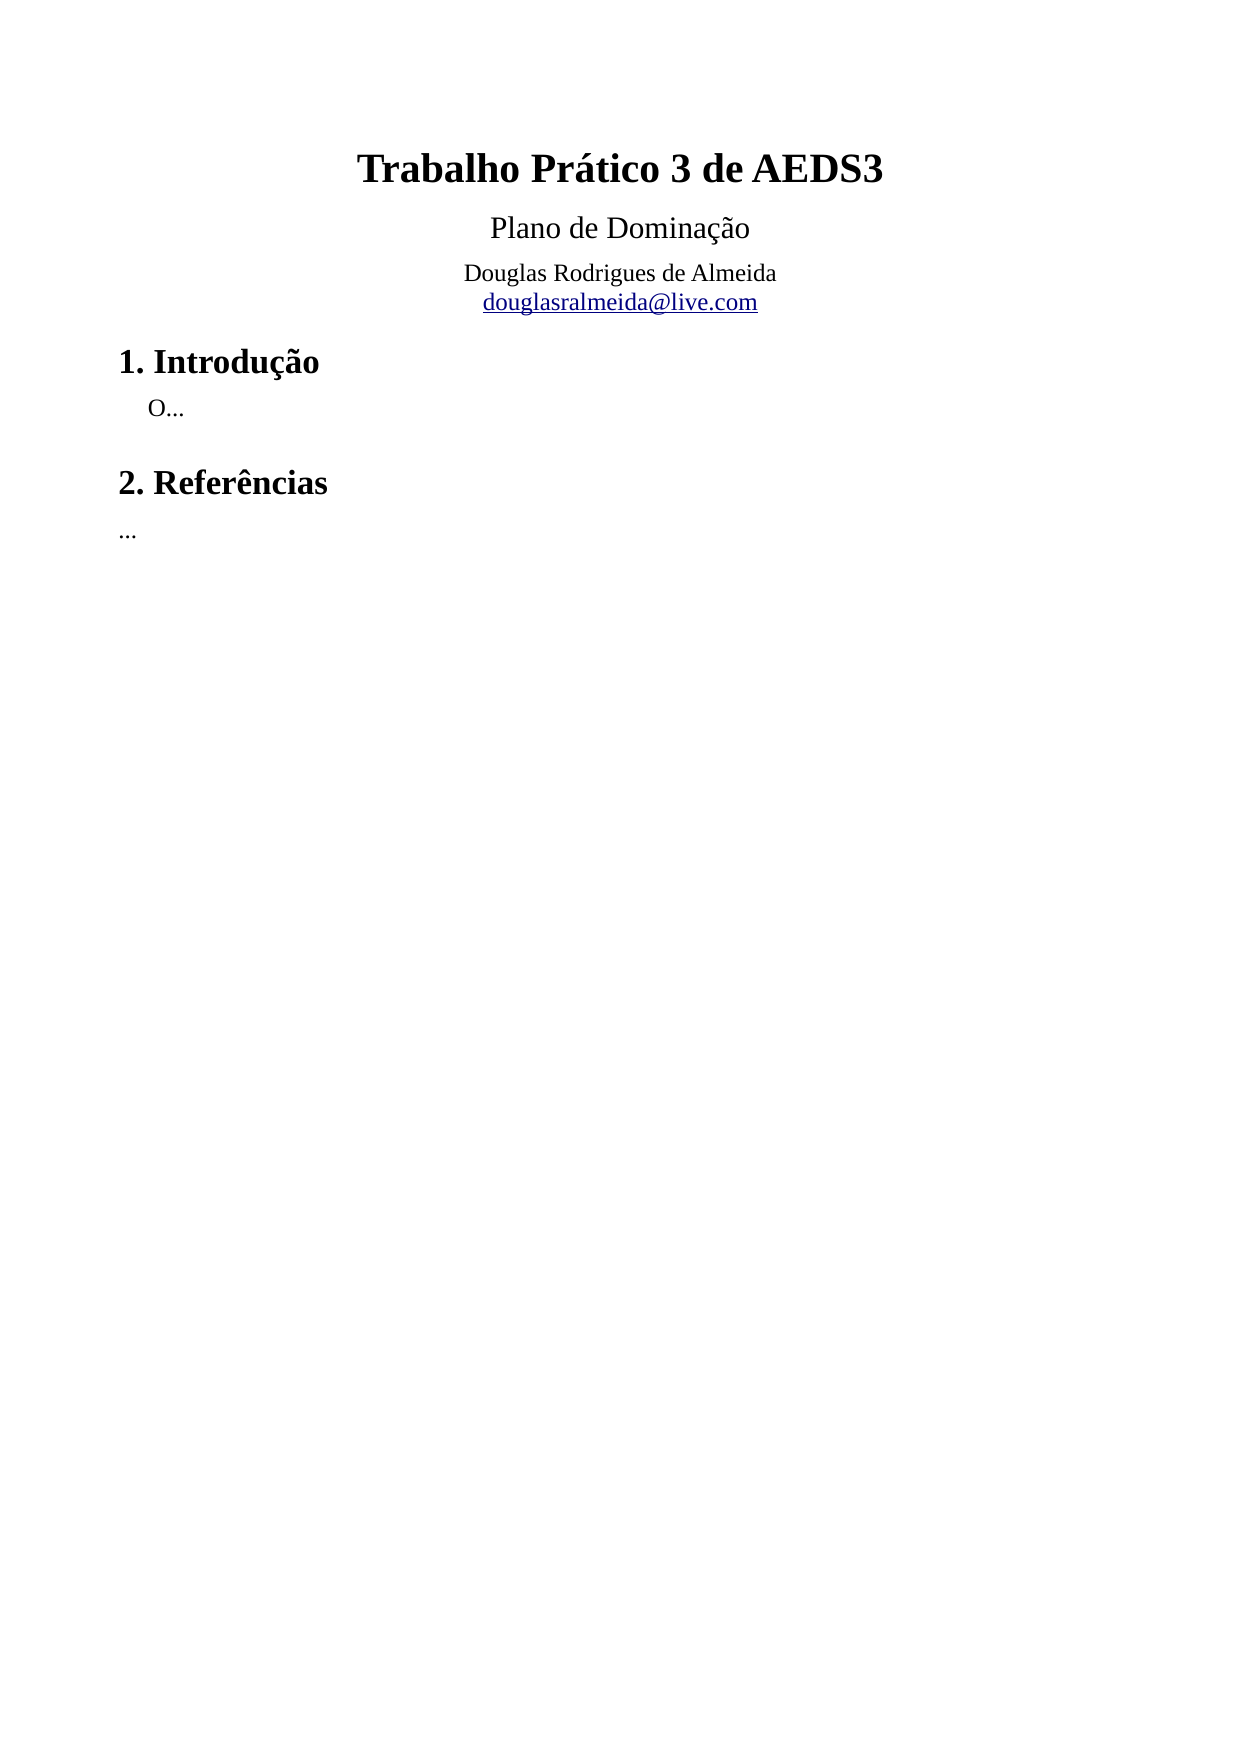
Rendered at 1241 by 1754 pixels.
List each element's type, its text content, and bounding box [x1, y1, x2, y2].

text douglasralmeida@live.com [118, 287, 1122, 316]
subtitle 2. Referências [118, 462, 1122, 502]
text Douglas Rodrigues de Almeida [118, 258, 1122, 287]
text O... [118, 393, 1122, 422]
subtitle 1. Introdução [118, 341, 1122, 381]
title Trabalho Prático 3 de AEDS3 [118, 143, 1122, 191]
subtitle Plano de Dominação [118, 210, 1122, 246]
text ... [118, 515, 1122, 543]
